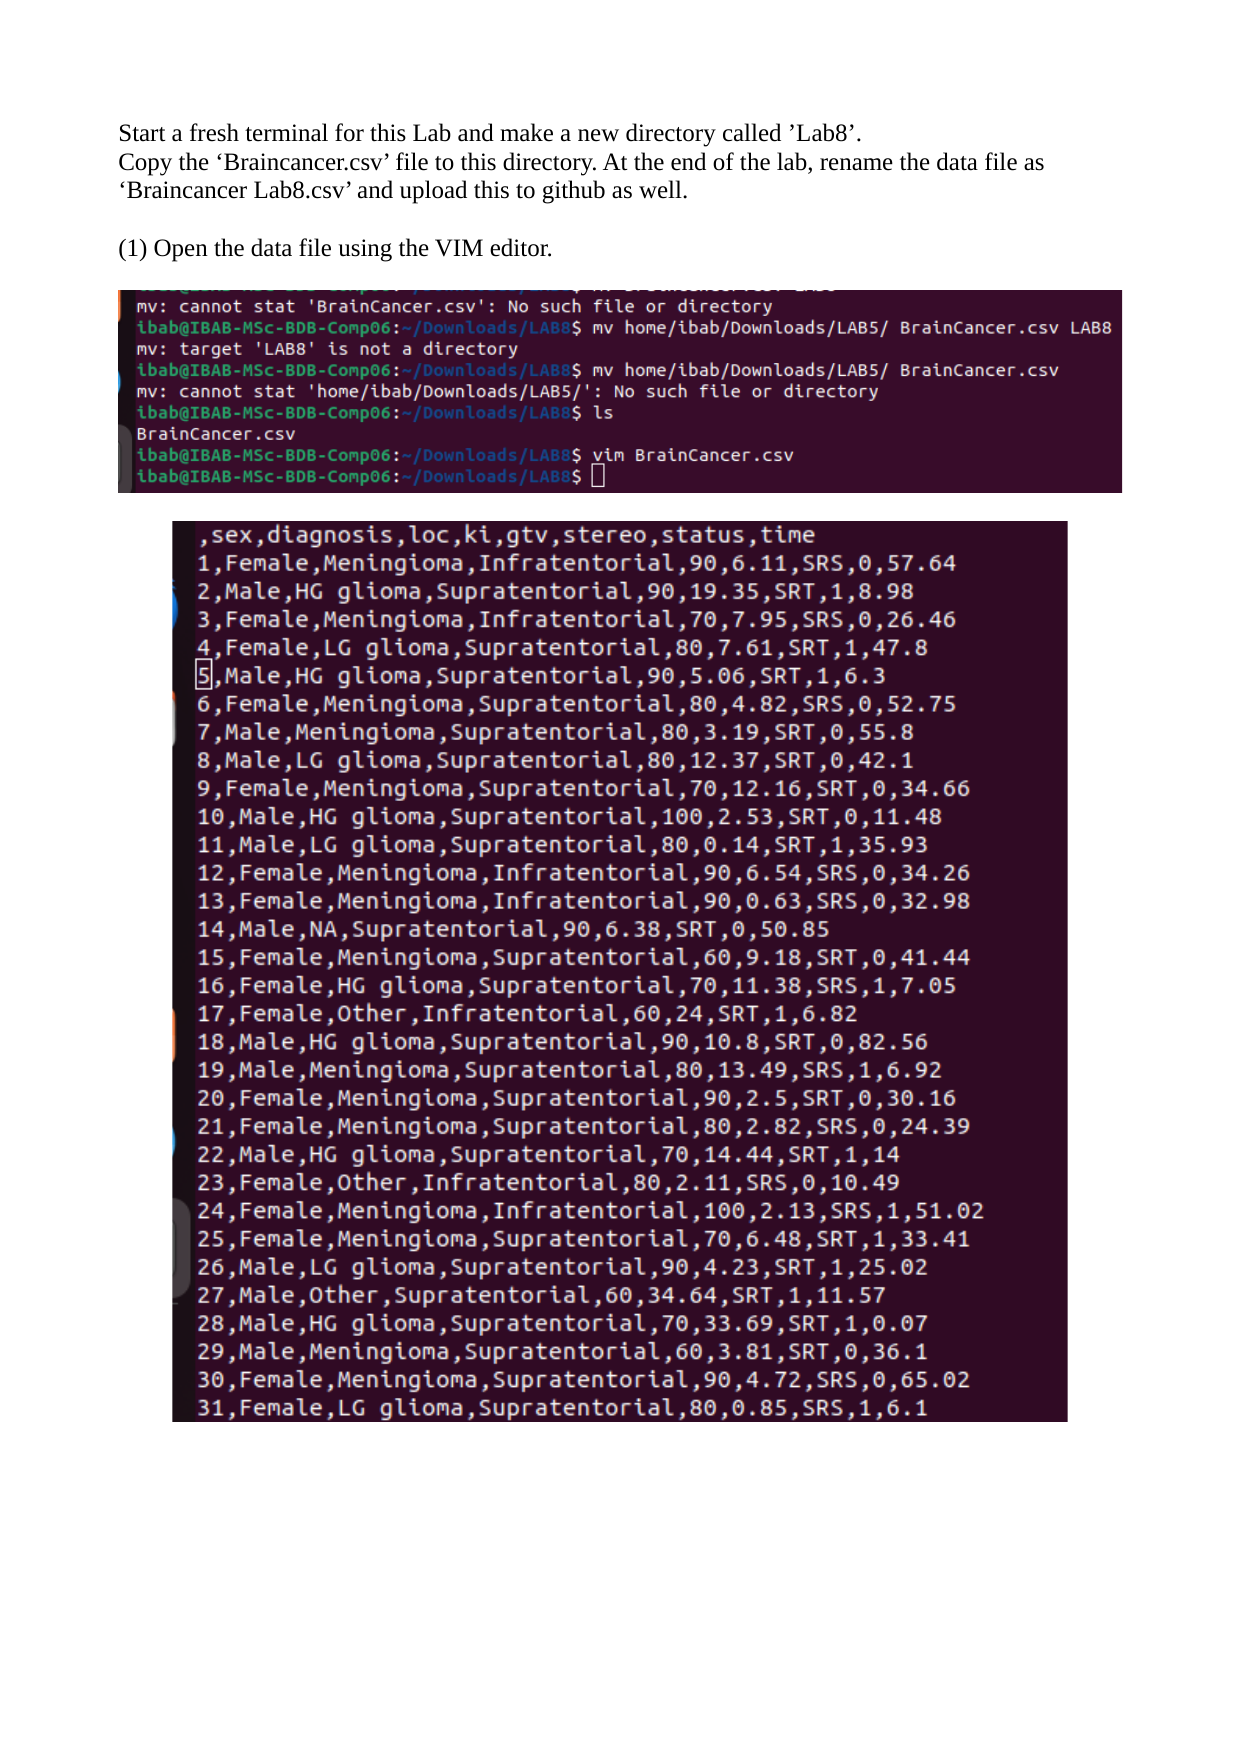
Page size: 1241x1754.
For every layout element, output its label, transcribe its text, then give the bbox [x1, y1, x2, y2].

text ‘Braincancer Lab8.csv’ and upload this to github as well. [118, 176, 1122, 204]
text Copy the ‘Braincancer.csv’ file to this directory. At the end of the lab, rename the data file as [118, 147, 1122, 176]
picture [172, 521, 1068, 1422]
text (1) Open the data file using the VIM editor. [118, 233, 1122, 262]
text Start a fresh terminal for this Lab and make a new directory called ’Lab8’. [118, 118, 1122, 147]
picture [118, 290, 1123, 493]
